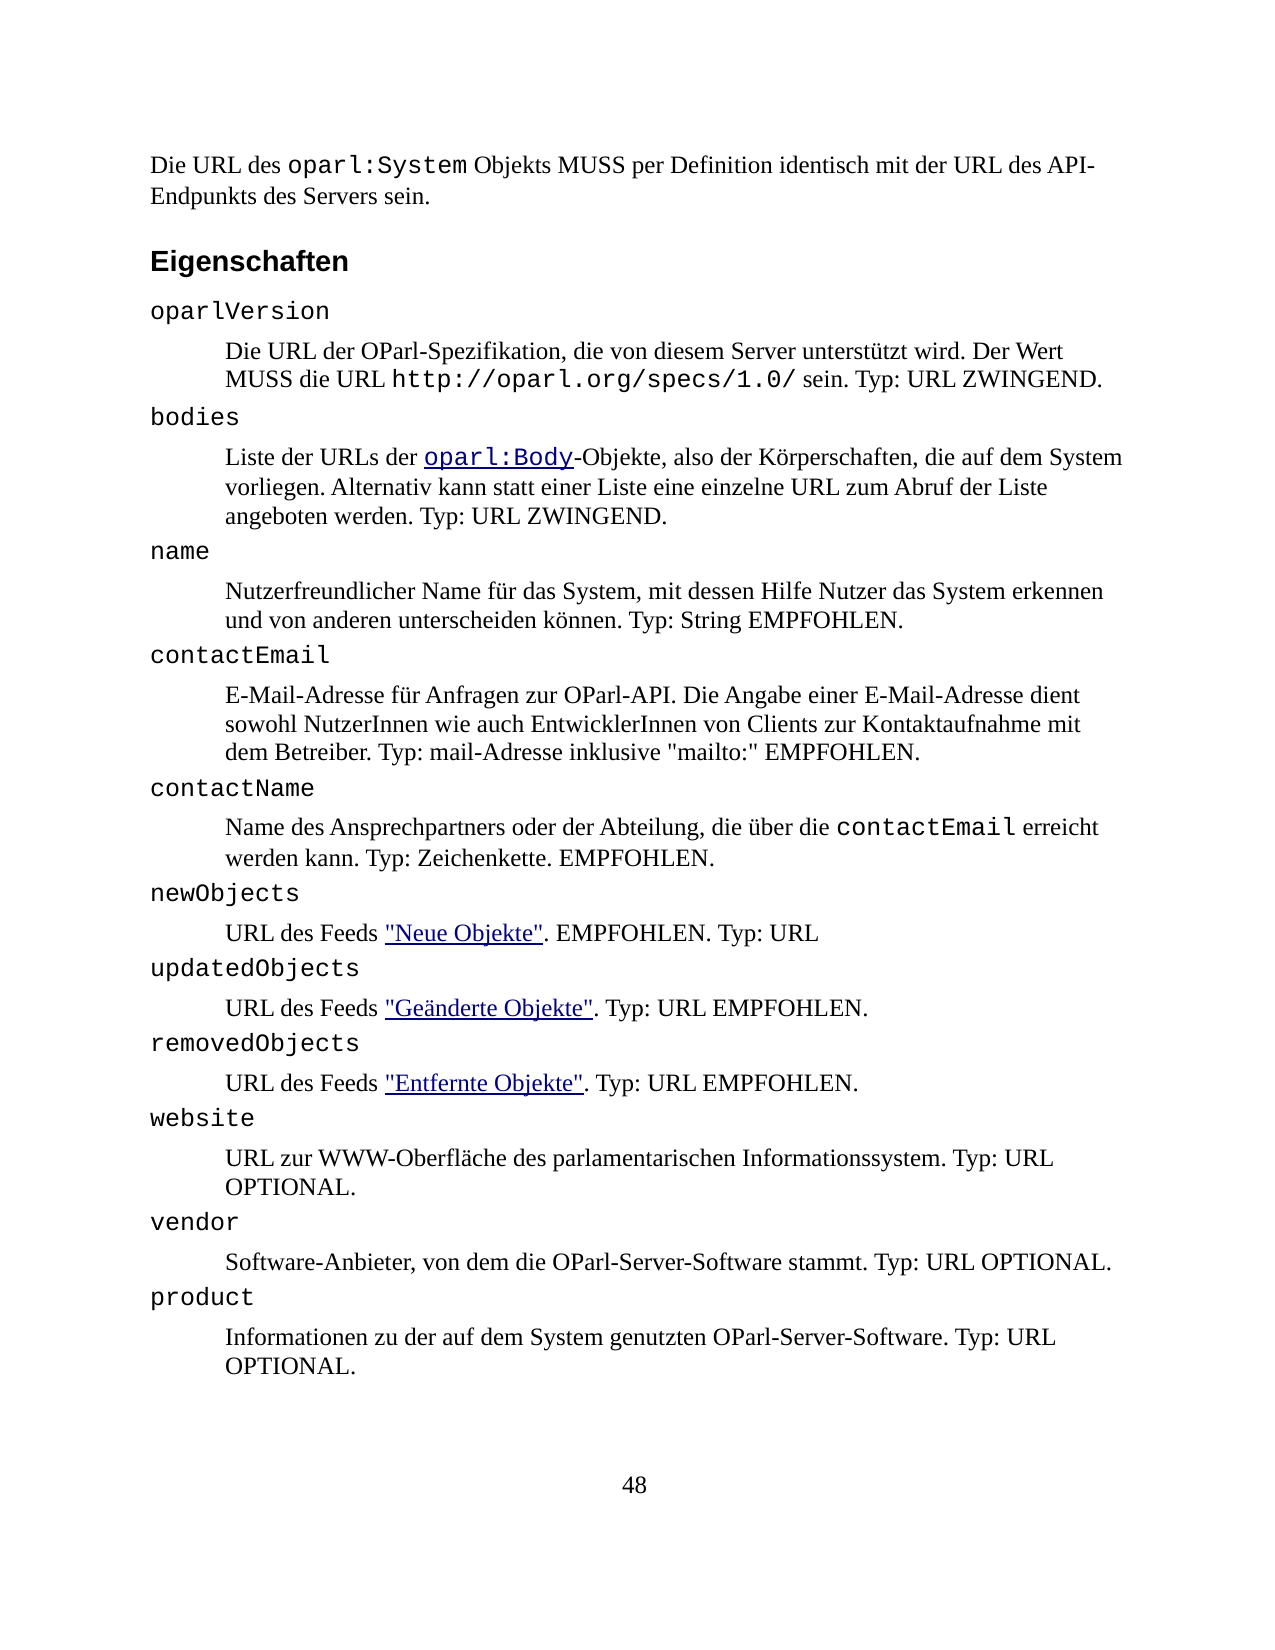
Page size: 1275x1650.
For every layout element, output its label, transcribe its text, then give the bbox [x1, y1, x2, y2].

text Name des Ansprechpartners oder der Abteilung, die über die contactEmail erreicht werden kann. Typ: Zeichenkette. EMPFOHLEN. [225, 812, 1125, 872]
text URL des Feeds "Neue Objekte". EMPFOHLEN. Typ: URL [225, 918, 1125, 947]
text bodies [150, 404, 1125, 433]
text URL des Feeds "Geänderte Objekte". Typ: URL EMPFOHLEN. [225, 993, 1125, 1022]
text product [150, 1285, 1125, 1313]
text Nutzerfreundlicher Name für das System, mit dessen Hilfe Nutzer das System erkennen und von anderen unterscheiden können. Typ: String EMPFOHLEN. [225, 576, 1125, 634]
text updatedObjects [150, 956, 1125, 984]
text removedObjects [150, 1031, 1125, 1059]
text vendor [150, 1210, 1125, 1238]
text Software-Anbieter, von dem die OParl-Server-Software stammt. Typ: URL OPTIONAL. [225, 1247, 1125, 1276]
text URL des Feeds "Entfernte Objekte". Typ: URL EMPFOHLEN. [225, 1068, 1125, 1097]
text contactName [150, 775, 1125, 803]
subtitle Eigenschaften [150, 243, 1125, 277]
text Informationen zu der auf dem System genutzten OParl-Server-Software. Typ: URL OPTIONAL. [225, 1322, 1125, 1379]
text URL zur WWW-Oberfläche des parlamentarischen Informationssystem. Typ: URL OPTIONAL. [225, 1143, 1125, 1201]
text website [150, 1106, 1125, 1134]
text newObjects [150, 881, 1125, 909]
text Liste der URLs der oparl:Body-Objekte, also der Körperschaften, die auf dem System vorliegen. Alternativ kann statt einer Liste eine einzelne URL zum Abruf der Liste angeboten werden. Typ: URL ZWINGEND. [225, 442, 1125, 530]
text Die URL der OParl-Spezifikation, die von diesem Server unterstützt wird. Der Wert MUSS die URL http://oparl.org/specs/1.0/ sein. Typ: URL ZWINGEND. [225, 336, 1125, 395]
text Die URL des oparl:System Objekts MUSS per Definition identisch mit der URL des API-Endpunkts des Servers sein. [150, 150, 1125, 209]
text contactEmail [150, 643, 1125, 671]
text name [150, 539, 1125, 567]
text E-Mail-Adresse für Anfragen zur OParl-API. Die Angabe einer E-Mail-Adresse dient sowohl NutzerInnen wie auch EntwicklerInnen von Clients zur Kontaktaufnahme mit dem Betreiber. Typ: mail-Adresse inklusive "mailto:" EMPFOHLEN. [225, 680, 1125, 766]
text oparlVersion [150, 298, 1125, 327]
